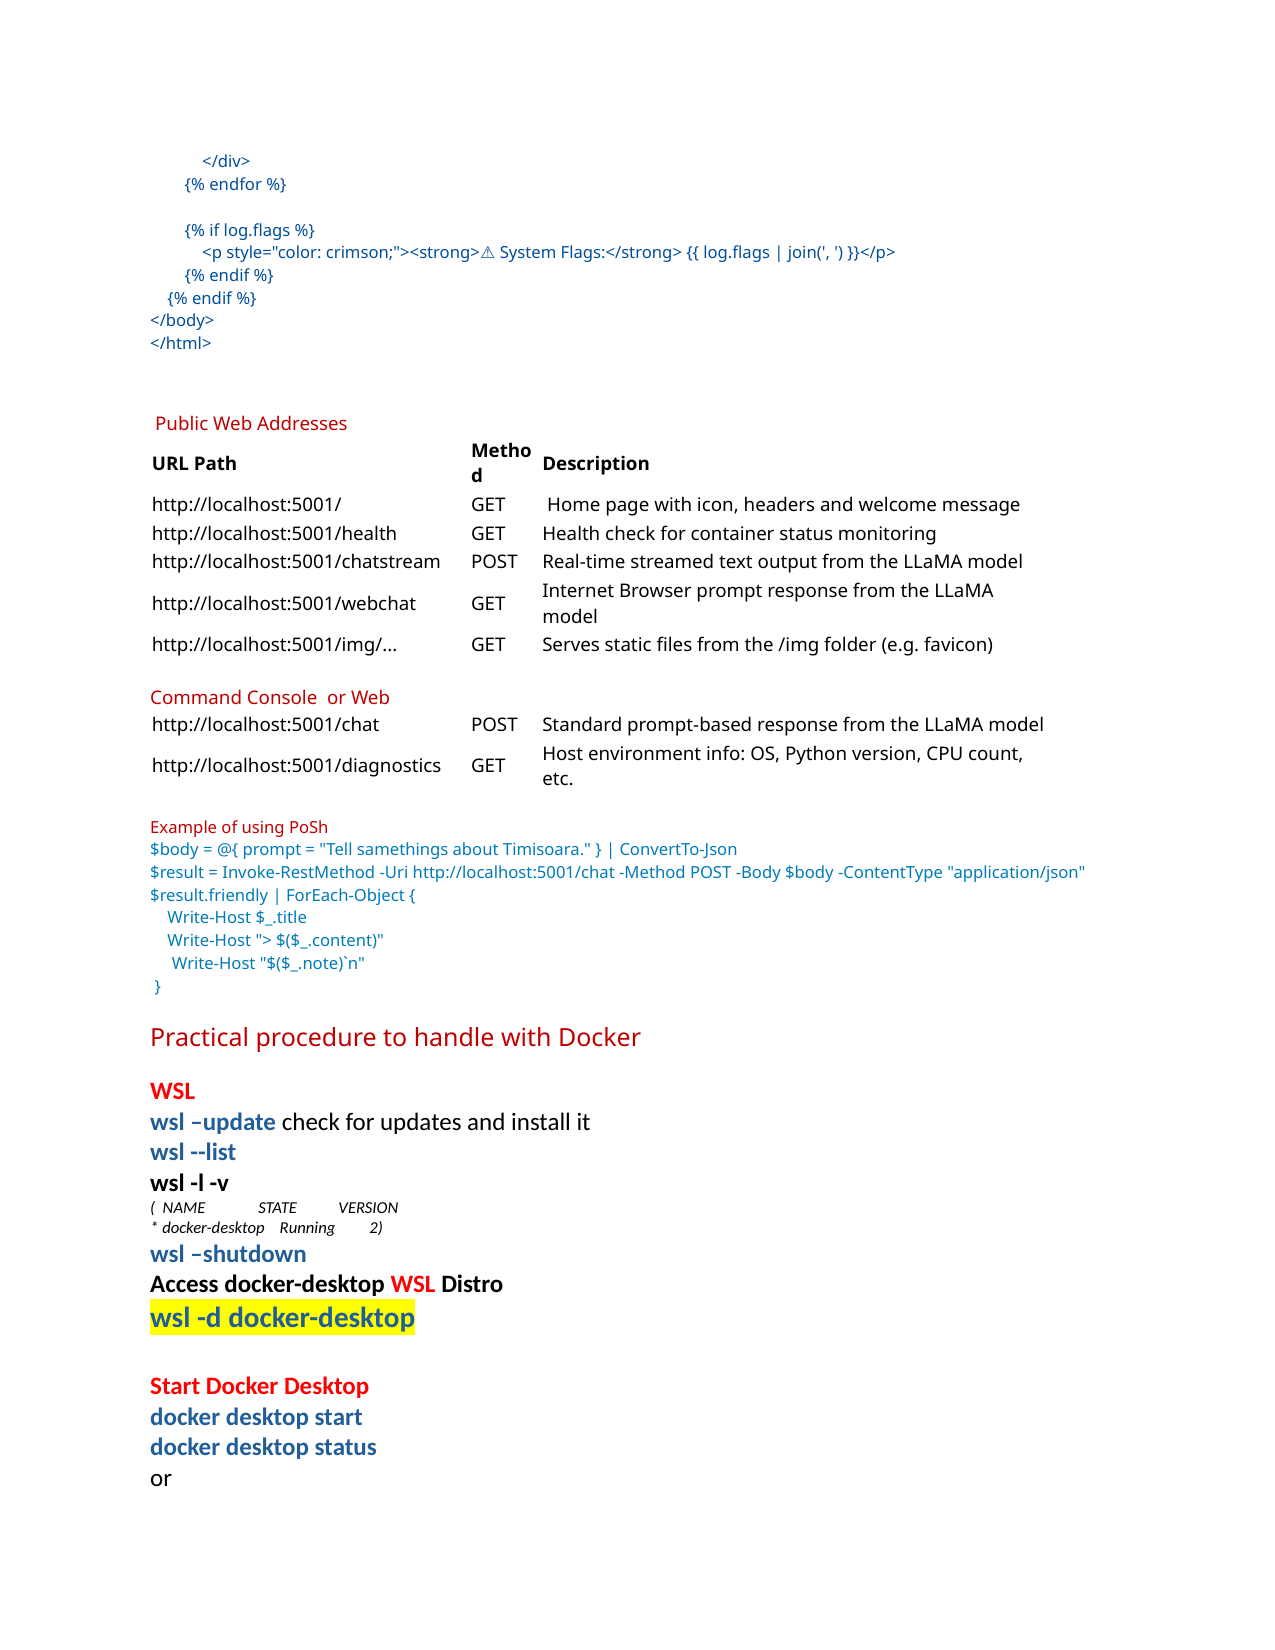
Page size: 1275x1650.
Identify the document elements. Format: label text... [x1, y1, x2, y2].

text wsl --list [150, 1136, 1125, 1167]
text <p style="color: crimson;"><strong>⚠️ System Flags:</strong> {{ log.flags | join(', ') }}</p> [150, 241, 1125, 263]
table_header Method [469, 436, 541, 490]
text wsl -d docker-desktop [150, 1299, 1125, 1335]
table_cell POST [469, 547, 541, 576]
text {% endif %} [150, 286, 1125, 309]
text $body = @{ prompt = "Tell samethings about Timisoara." } | ConvertTo-Json [150, 838, 1125, 861]
table_cell Host environment info: OS, Python version, CPU count, etc. [541, 738, 1054, 792]
text Start Docker Desktop [150, 1370, 1125, 1401]
table_cell http://localhost:5001/webchat [150, 576, 469, 630]
text </html> [150, 332, 1125, 354]
table_cell Health check for container status monitoring [541, 519, 1054, 547]
table_cell http://localhost:5001/diagnostics [150, 738, 469, 792]
table_header Description [541, 436, 1054, 490]
table_header http://localhost:5001/chat [150, 710, 469, 738]
text wsl –update check for updates and install it [150, 1106, 1125, 1136]
table_cell http://localhost:5001/health [150, 519, 469, 547]
text or [150, 1462, 1125, 1492]
table_cell Serves static files from the /img folder (e.g. favicon) [541, 630, 1054, 659]
table_cell GET [469, 630, 541, 659]
text wsl -l -v [150, 1167, 1125, 1197]
table_header Standard prompt-based response from the LLaMA model [541, 710, 1054, 738]
table_cell GET [469, 519, 541, 547]
table_cell GET [469, 490, 541, 518]
text Access docker-desktop WSL Distro [150, 1269, 1125, 1299]
text Write-Host "$($_.note)`n" [150, 951, 1125, 974]
text </body> [150, 309, 1125, 332]
text Write-Host $_.title [150, 906, 1125, 929]
table_cell GET [469, 738, 541, 792]
text Public Web Addresses [150, 410, 1125, 436]
text docker desktop start [150, 1401, 1125, 1431]
table_cell GET [469, 576, 541, 630]
table_cell Internet Browser prompt response from the LLaMA model [541, 576, 1054, 630]
text {% if log.flags %} [150, 218, 1125, 241]
text } [150, 974, 1125, 997]
text {% endif %} [150, 263, 1125, 286]
text {% endfor %} [150, 173, 1125, 195]
text Practical procedure to handle with Docker [150, 1019, 1125, 1054]
text docker desktop status [150, 1431, 1125, 1462]
text wsl –shutdown [150, 1238, 1125, 1269]
text WSL [150, 1075, 1125, 1106]
table_cell http://localhost:5001/ [150, 490, 469, 518]
table_header URL Path [150, 436, 469, 490]
table_cell http://localhost:5001/img/... [150, 630, 469, 659]
table_cell Home page with icon, headers and welcome message [541, 490, 1054, 518]
text $result.friendly | ForEach-Object { [150, 883, 1125, 906]
text $result = Invoke-RestMethod -Uri http://localhost:5001/chat -Method POST -Body $body -ContentType "application/json" [150, 861, 1125, 883]
text Write-Host "> $($_.content)" [150, 929, 1125, 951]
text Command Console or Web [150, 684, 1125, 710]
text ( NAME STATE VERSION [150, 1197, 1125, 1218]
text * docker-desktop Running 2) [150, 1218, 1125, 1238]
table_header POST [469, 710, 541, 738]
table_cell http://localhost:5001/chatstream [150, 547, 469, 576]
table_cell Real-time streamed text output from the LLaMA model [541, 547, 1054, 576]
text Example of using PoSh [150, 815, 1125, 838]
text </div> [150, 150, 1125, 173]
